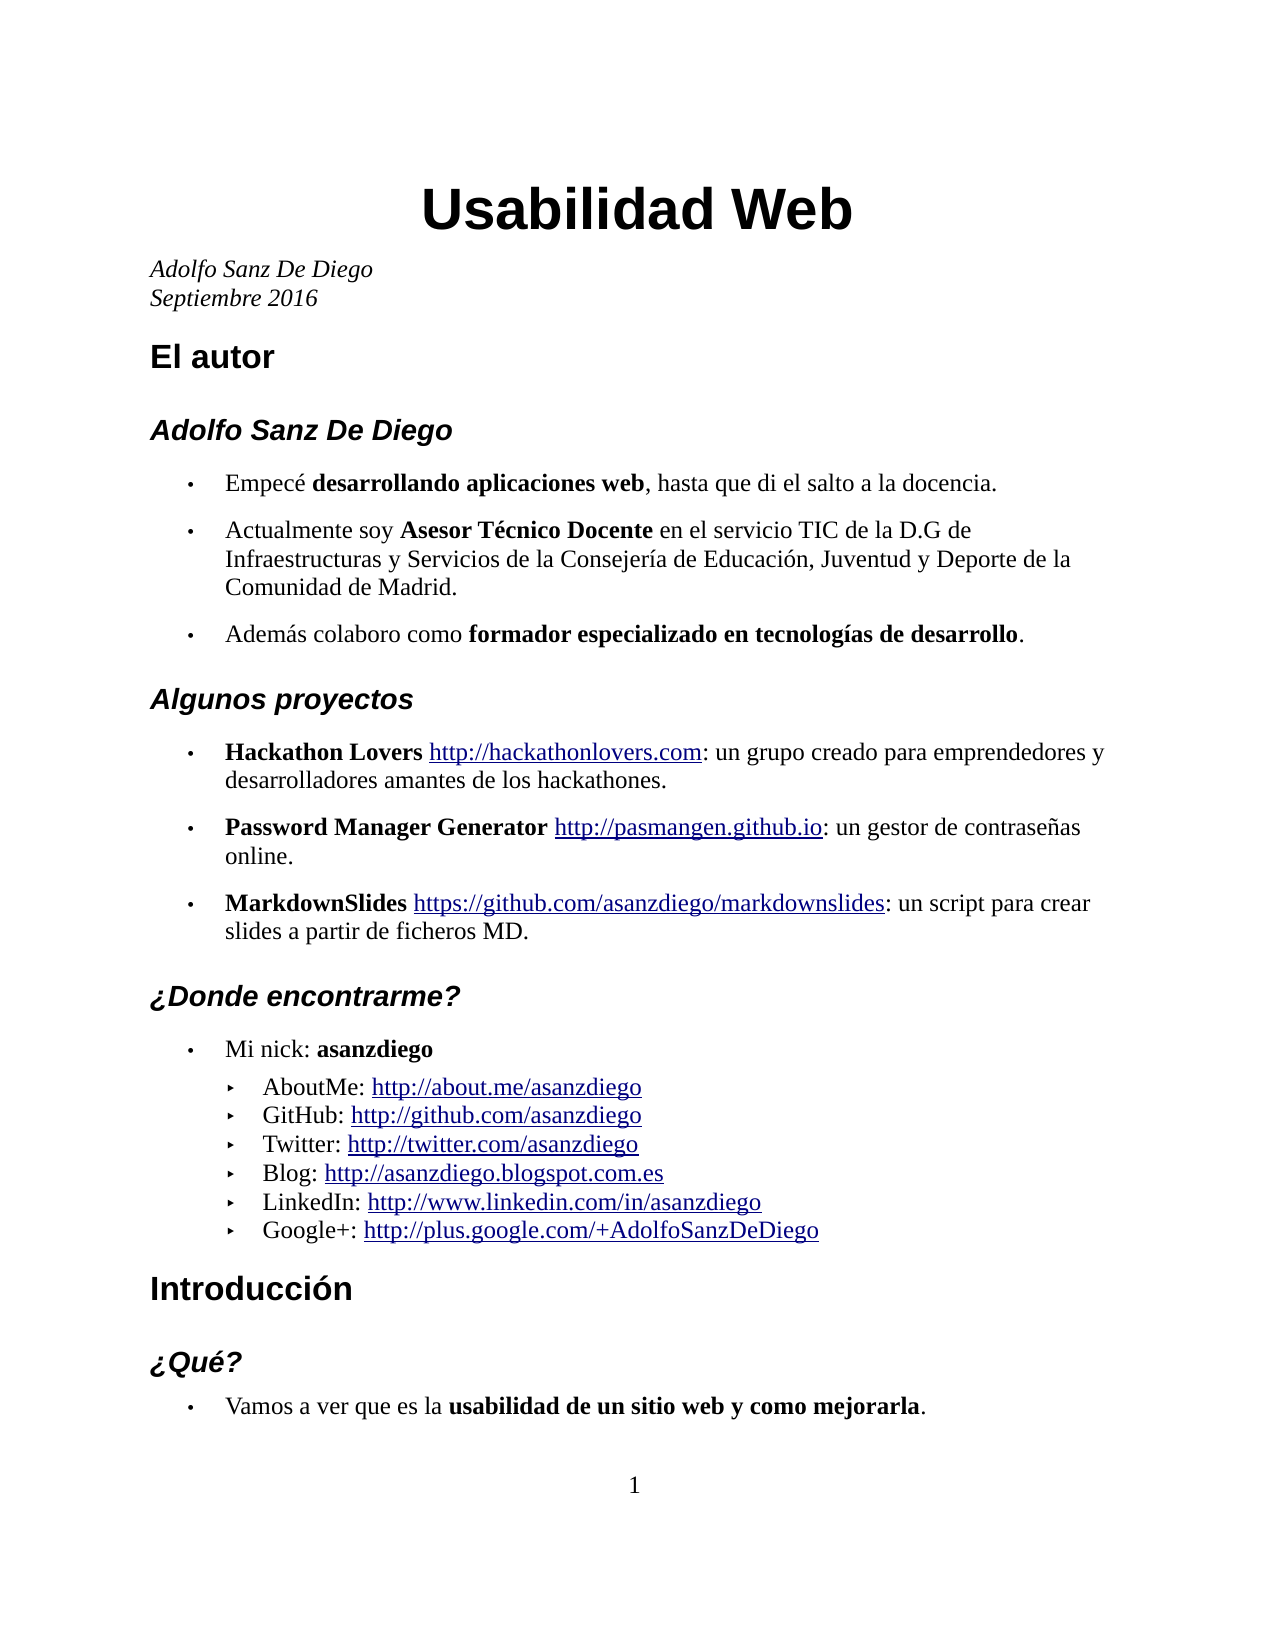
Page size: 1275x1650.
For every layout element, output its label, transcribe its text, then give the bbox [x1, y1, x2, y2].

subtitle ¿Donde encontrarme? [150, 979, 1125, 1013]
list Password Manager Generator http://pasmangen.github.io: un gestor de contraseñas online. [187, 812, 1125, 870]
list AboutMe: http://about.me/asanzdiego [225, 1072, 1125, 1101]
list Mi nick: asanzdiego [187, 1034, 1125, 1063]
list Blog: http://asanzdiego.blogspot.com.es [225, 1158, 1125, 1187]
list Además colaboro como formador especializado en tecnologías de desarrollo. [187, 619, 1125, 648]
subtitle Adolfo Sanz De Diego [150, 413, 1125, 447]
list MarkdownSlides https://github.com/asanzdiego/markdownslides: un script para crear slides a partir de ficheros MD. [187, 888, 1125, 945]
subtitle Introducción [150, 1269, 1125, 1308]
list LinkedIn: http://www.linkedin.com/in/asanzdiego [225, 1187, 1125, 1216]
list Hackathon Lovers http://hackathonlovers.com: un grupo creado para emprendedores y desarrolladores amantes de los hackathones. [187, 737, 1125, 794]
text Adolfo Sanz De Diego [150, 254, 1125, 283]
subtitle El autor [150, 337, 1125, 376]
title Usabilidad Web [150, 175, 1125, 242]
list Google+: http://plus.google.com/+AdolfoSanzDeDiego [225, 1216, 1125, 1244]
list Twitter: http://twitter.com/asanzdiego [225, 1129, 1125, 1158]
subtitle Algunos proyectos [150, 682, 1125, 715]
list Actualmente soy Asesor Técnico Docente en el servicio TIC de la D.G de Infraestructuras y Servicios de la Consejería de Educación, Juventud y Deporte de la Comunidad de Madrid. [187, 515, 1125, 601]
text Septiembre 2016 [150, 283, 1125, 312]
list Vamos a ver que es la usabilidad de un sitio web y como mejorarla. [187, 1391, 1125, 1420]
list GitHub: http://github.com/asanzdiego [225, 1101, 1125, 1129]
list Empecé desarrollando aplicaciones web, hasta que di el salto a la docencia. [187, 468, 1125, 497]
subtitle ¿Qué? [150, 1345, 1125, 1379]
